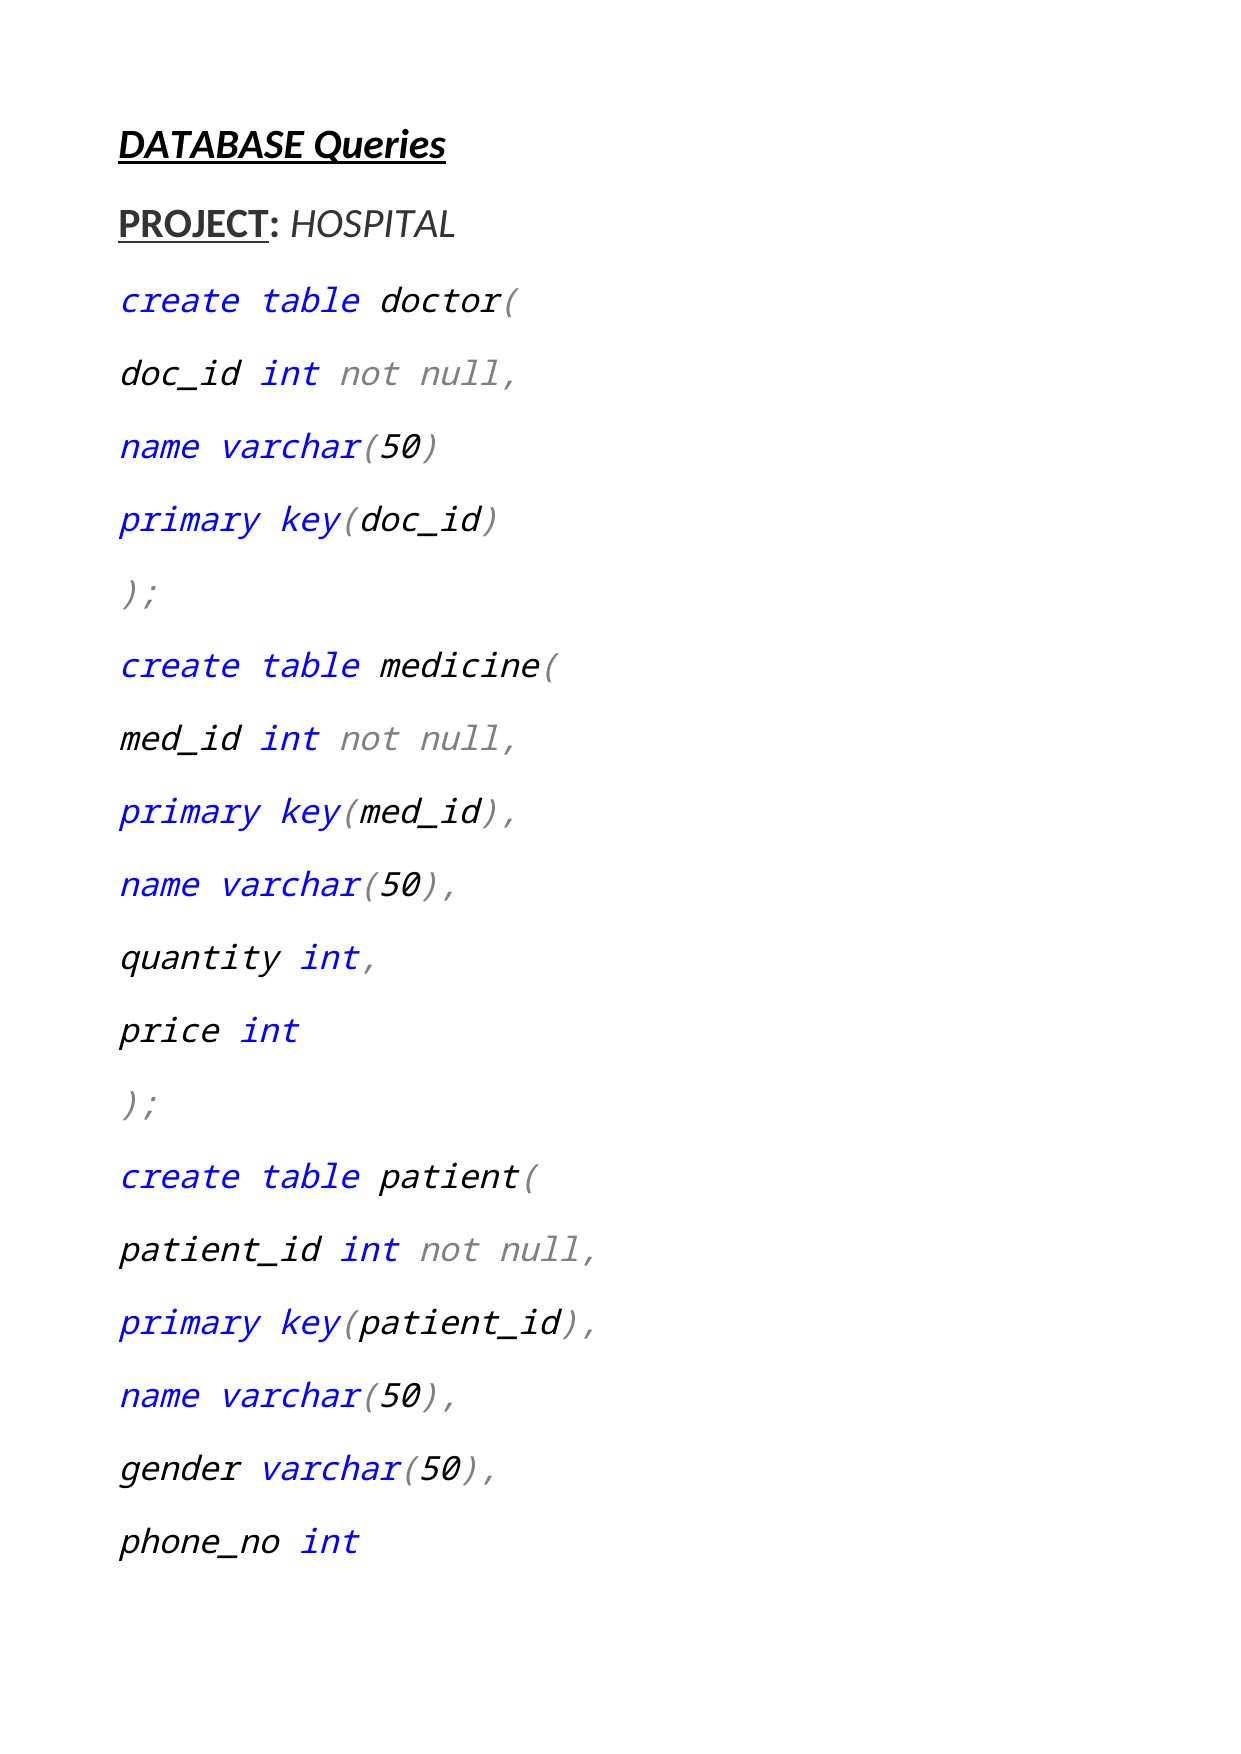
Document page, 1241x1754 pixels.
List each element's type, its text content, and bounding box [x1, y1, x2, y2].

text create table medicine( [118, 642, 1122, 687]
text name varchar(50) [118, 423, 1122, 468]
text gender varchar(50), [118, 1445, 1122, 1490]
text create table patient( [118, 1153, 1122, 1198]
text PROJECT: HOSPITAL [118, 197, 1122, 248]
text patient_id int not null, [118, 1226, 1122, 1271]
text ); [118, 569, 1122, 614]
text DATABASE Queries [118, 118, 1122, 169]
text primary key(doc_id) [118, 496, 1122, 541]
text price int [118, 1007, 1122, 1052]
text create table doctor( [118, 277, 1122, 322]
text name varchar(50), [118, 1372, 1122, 1417]
text med_id int not null, [118, 715, 1122, 760]
text name varchar(50), [118, 861, 1122, 906]
text doc_id int not null, [118, 350, 1122, 395]
text ); [118, 1080, 1122, 1125]
text phone_no int [118, 1518, 1122, 1563]
text primary key(patient_id), [118, 1299, 1122, 1344]
text primary key(med_id), [118, 788, 1122, 833]
text quantity int, [118, 934, 1122, 979]
